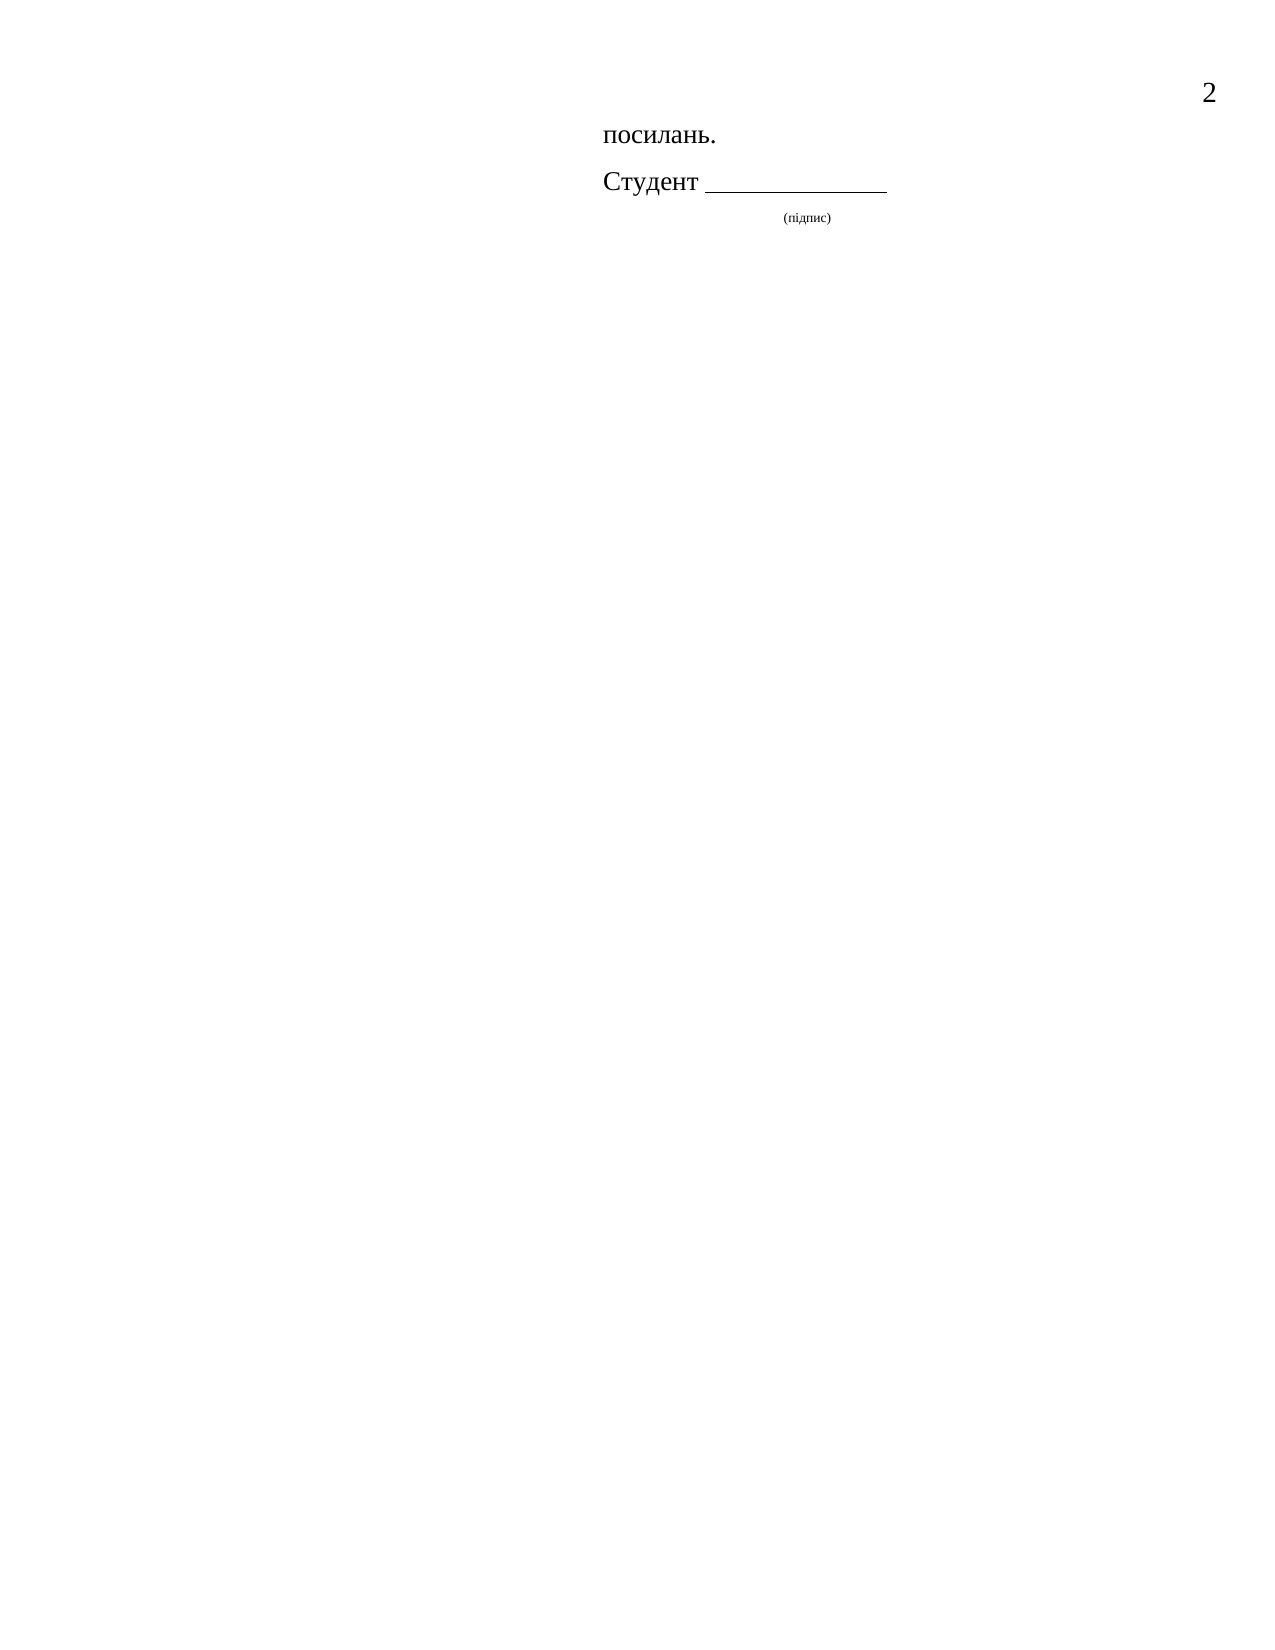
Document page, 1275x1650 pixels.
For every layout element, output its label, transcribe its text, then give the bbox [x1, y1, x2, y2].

text (підпис) [780, 211, 1217, 226]
text посилань. [603, 118, 1217, 149]
text Студент [603, 165, 1217, 196]
